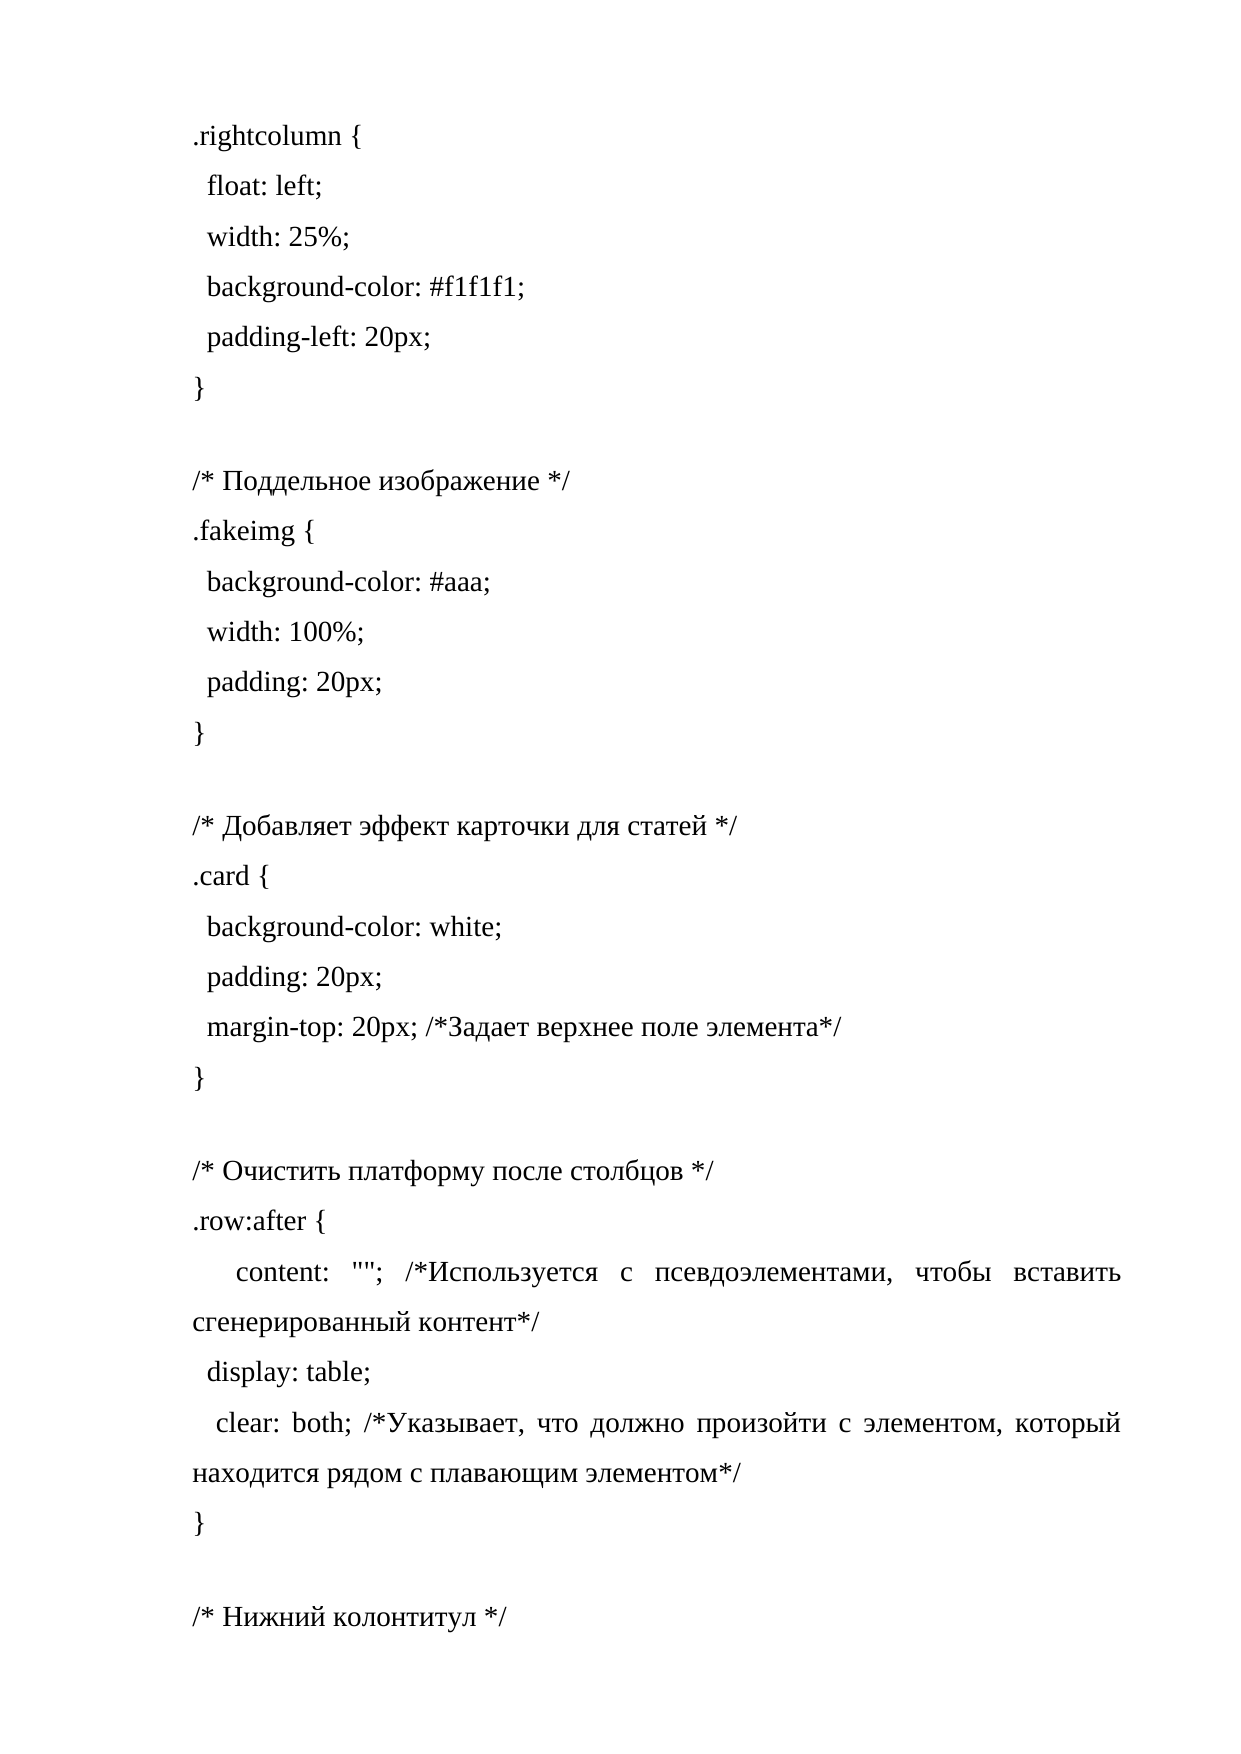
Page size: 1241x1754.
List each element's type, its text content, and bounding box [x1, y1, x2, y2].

text .fakeimg { [192, 513, 1122, 547]
text padding: 20px; [192, 664, 1122, 698]
text .rightcolumn { [192, 118, 1122, 152]
text padding: 20px; [192, 959, 1122, 993]
text .card { [192, 858, 1122, 892]
text /* Поддельное изображение */ [192, 463, 1122, 497]
text } [192, 1505, 1122, 1539]
text background-color: white; [192, 909, 1122, 942]
text } [192, 1060, 1122, 1093]
text width: 25%; [192, 219, 1122, 252]
text width: 100%; [192, 614, 1122, 648]
text content: ""; /*Используется с псевдоэлементами, чтобы вставить сгенерированный контент*/ [192, 1254, 1122, 1338]
text .row:after { [192, 1203, 1122, 1237]
text /* Добавляет эффект карточки для статей */ [192, 808, 1122, 842]
text /* Нижний колонтитул */ [192, 1599, 1122, 1632]
text } [192, 715, 1122, 748]
text float: left; [192, 168, 1122, 202]
text clear: both; /*Указывает, что должно произойти с элементом, который находится рядом с плавающим элементом*/ [192, 1405, 1122, 1488]
text background-color: #f1f1f1; [192, 269, 1122, 303]
text } [192, 370, 1122, 403]
text padding-left: 20px; [192, 319, 1122, 353]
text margin-top: 20px; /*Задает верхнее поле элемента*/ [192, 1009, 1122, 1043]
text display: table; [192, 1354, 1122, 1388]
text /* Очистить платформу после столбцов */ [192, 1153, 1122, 1187]
text background-color: #aaa; [192, 564, 1122, 597]
